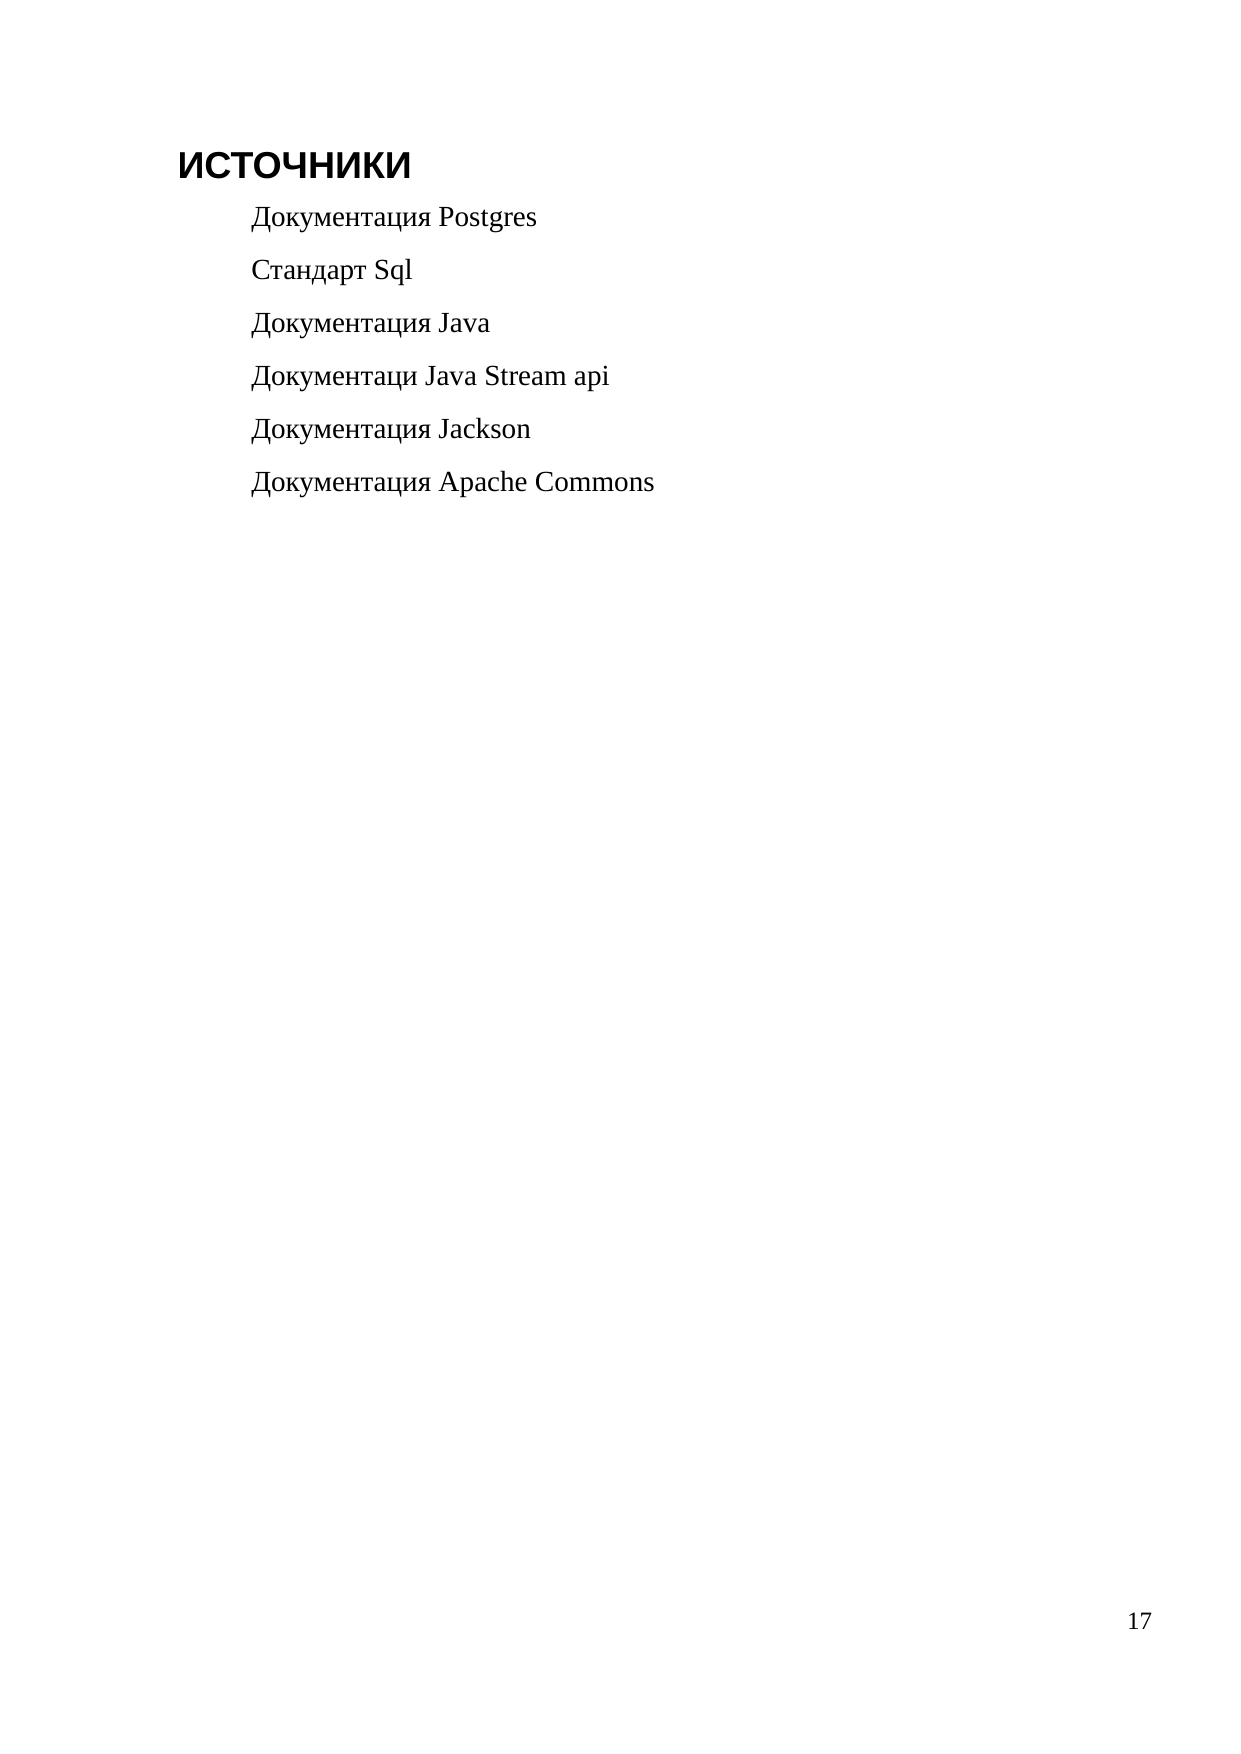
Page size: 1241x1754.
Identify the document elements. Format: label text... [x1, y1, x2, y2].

text Документация Apache Commons [177, 464, 1152, 498]
text Документаци Java Stream api [177, 358, 1152, 392]
text Документация Postgres [177, 199, 1152, 232]
text Стандарт Sql [177, 252, 1152, 285]
subtitle ИСТОЧНИКИ [177, 143, 1152, 186]
text Документация Java [177, 305, 1152, 338]
text Документация Jackson [177, 411, 1152, 445]
